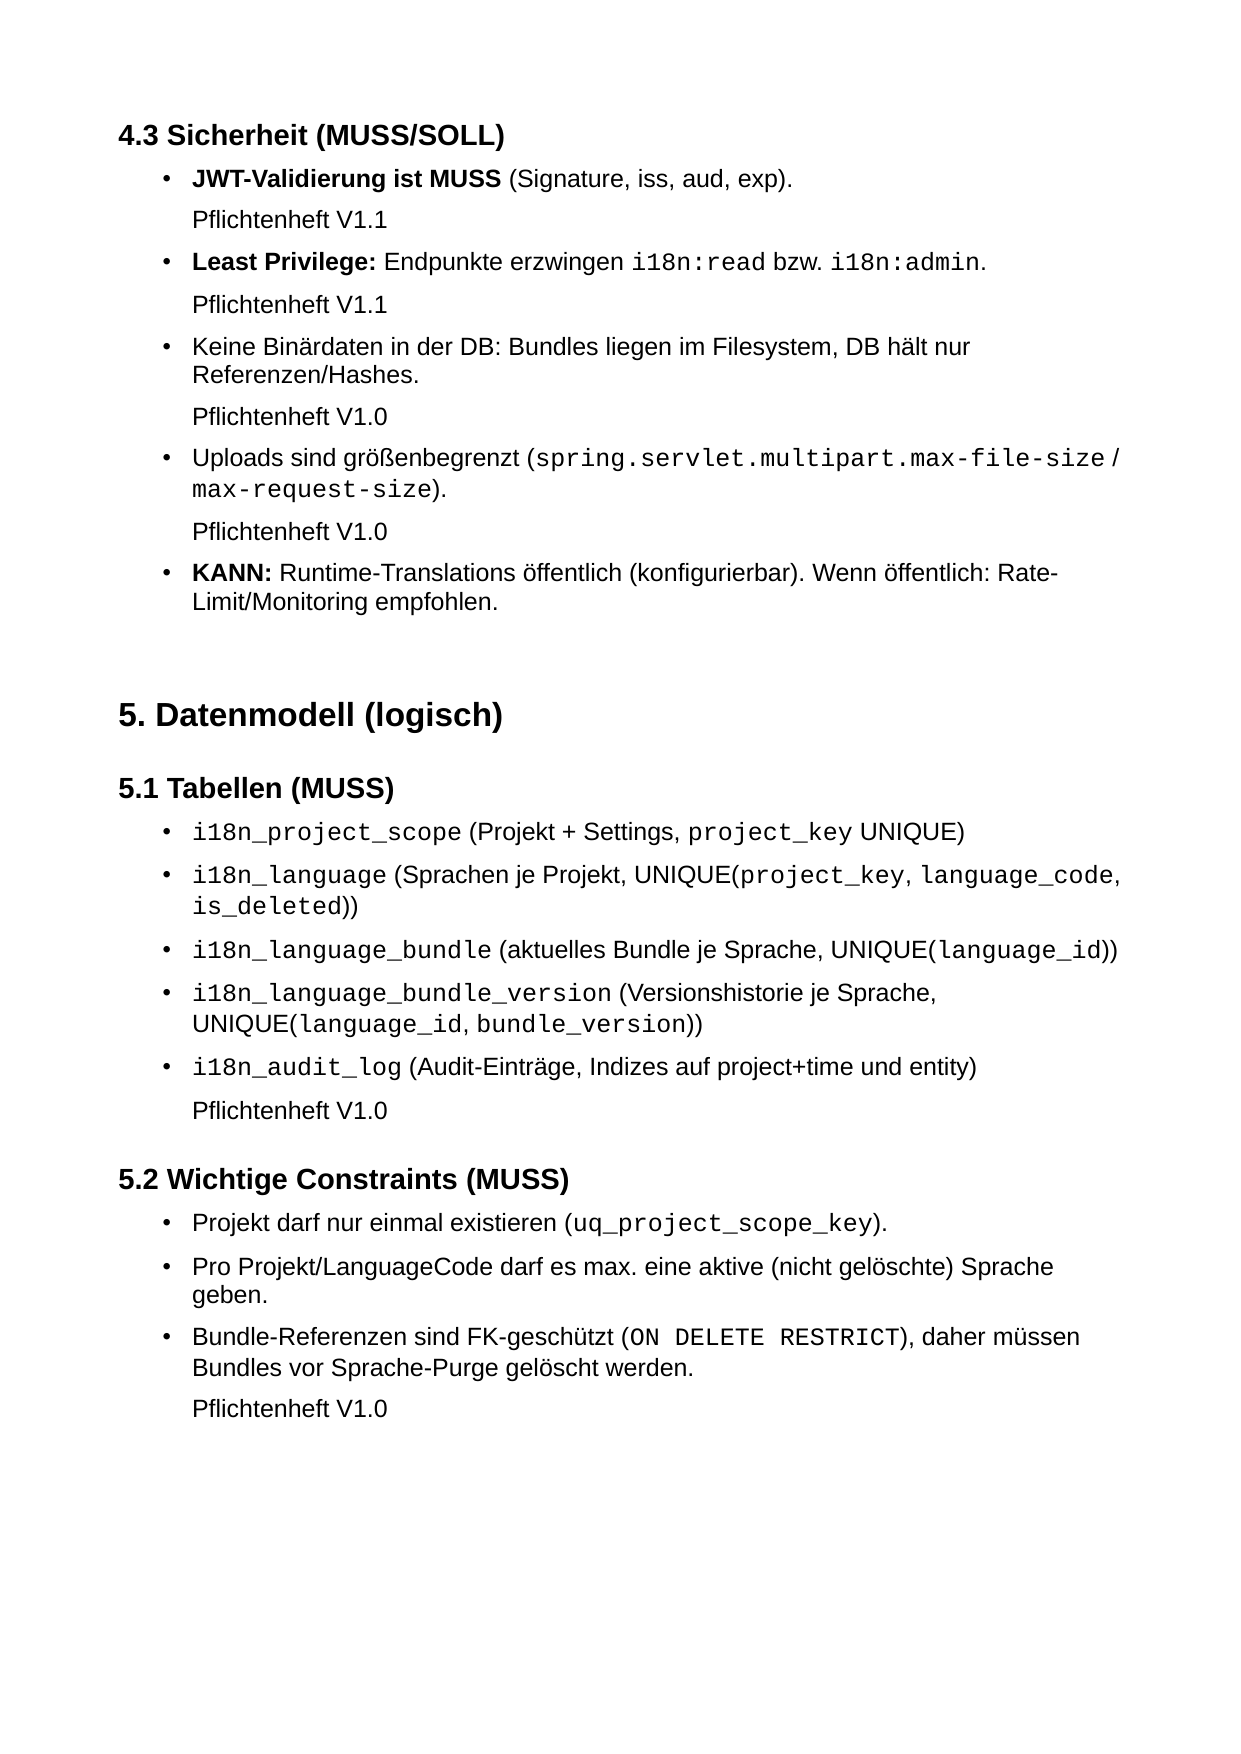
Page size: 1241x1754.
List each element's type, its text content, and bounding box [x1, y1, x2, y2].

list Projekt darf nur einmal existieren (uq_project_scope_key). [162, 1208, 1122, 1239]
list i18n_audit_log (Audit-Einträge, Indizes auf project+time und entity) [162, 1052, 1122, 1083]
list KANN: Runtime-Translations öffentlich (konfigurierbar). Wenn öffentlich: Rate-Limit/Monitoring empfohlen. [162, 558, 1122, 616]
list Keine Binärdaten in der DB: Bundles liegen im Filesystem, DB hält nur Referenzen/Hashes. [162, 331, 1122, 389]
list i18n_project_scope (Projekt + Settings, project_key UNIQUE) [162, 817, 1122, 848]
subtitle 5. Datenmodell (logisch) [118, 695, 1122, 733]
list Pflichtenheft V1.0 [162, 517, 1122, 546]
list Pflichtenheft V1.1 [162, 206, 1122, 234]
subtitle 5.1 Tabellen (MUSS) [118, 771, 1122, 804]
list Pflichtenheft V1.0 [162, 1096, 1122, 1124]
list i18n_language_bundle_version (Versionshistorie je Sprache, UNIQUE(language_id, bundle_version)) [162, 978, 1122, 1040]
list Pflichtenheft V1.1 [162, 290, 1122, 319]
subtitle 4.3 Sicherheit (MUSS/SOLL) [118, 118, 1122, 152]
list Pflichtenheft V1.0 [162, 402, 1122, 430]
subtitle 5.2 Wichtige Constraints (MUSS) [118, 1162, 1122, 1196]
list i18n_language_bundle (aktuelles Bundle je Sprache, UNIQUE(language_id)) [162, 934, 1122, 966]
list Pro Projekt/LanguageCode darf es max. eine aktive (nicht gelöschte) Sprache geben. [162, 1252, 1122, 1309]
list Bundle-Referenzen sind FK-geschützt (ON DELETE RESTRICT), daher müssen Bundles vor Sprache-Purge gelöscht werden. [162, 1322, 1122, 1381]
list Least Privilege: Endpunkte erzwingen i18n:read bzw. i18n:admin. [162, 247, 1122, 278]
list JWT-Validierung ist MUSS (Signature, iss, aud, exp). [162, 164, 1122, 193]
list Pflichtenheft V1.0 [162, 1394, 1122, 1423]
list Uploads sind größenbegrenzt (spring.servlet.multipart.max-file-size / max-request-size). [162, 443, 1122, 505]
list i18n_language (Sprachen je Projekt, UNIQUE(project_key, language_code, is_deleted)) [162, 860, 1122, 922]
